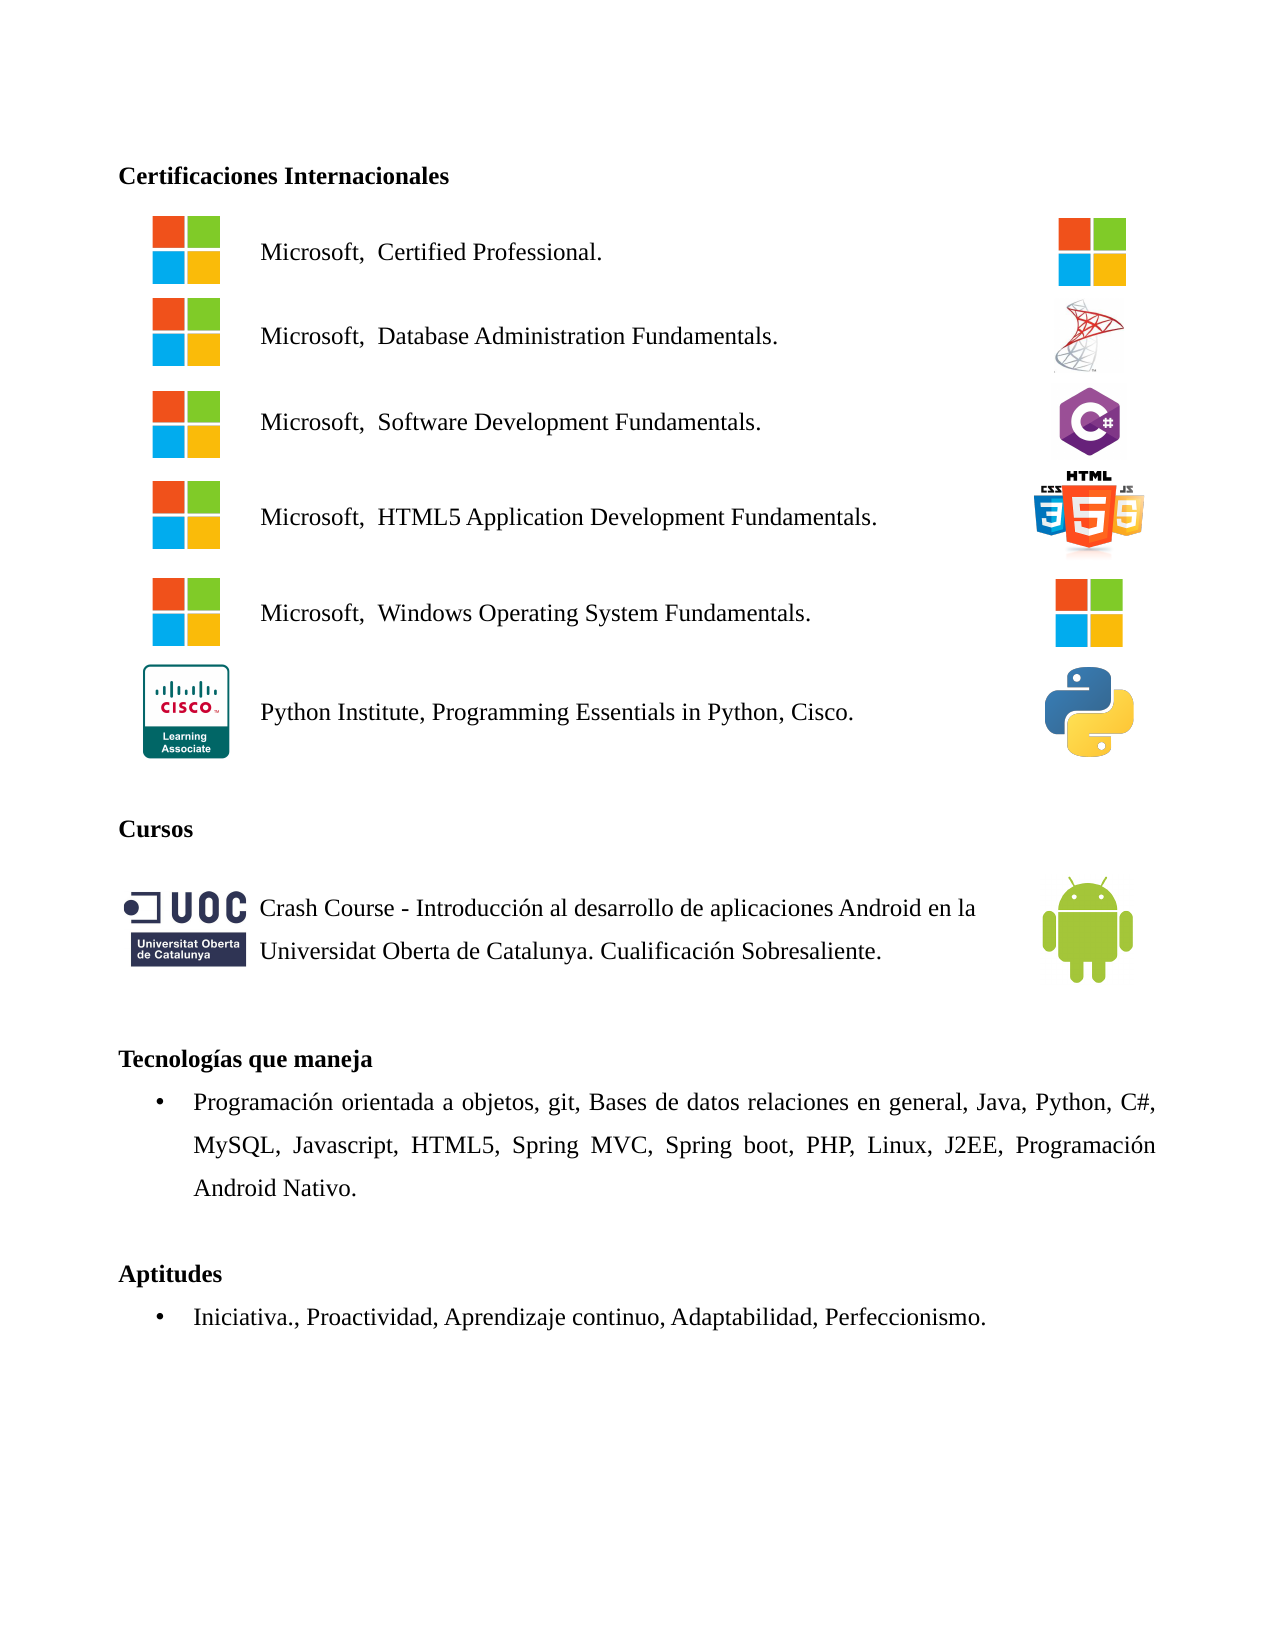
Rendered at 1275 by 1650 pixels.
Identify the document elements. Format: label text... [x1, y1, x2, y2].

list Programación orientada a objetos, git, Bases de datos relaciones en general, Java, Python, C#, MySQL, Javascript, HTML5, Spring MVC, Spring boot, PHP, Linux, J2EE, Programación Android Nativo. [156, 1087, 1157, 1202]
text Cursos [118, 814, 1157, 843]
table_cell Microsoft, Software Development Fundamentals. [254, 378, 1021, 465]
picture [152, 216, 220, 284]
table_cell [1021, 465, 1157, 567]
table_header [118, 210, 254, 293]
table_cell [1021, 659, 1157, 765]
table_cell Microsoft, Database Administration Fundamentals. [254, 293, 1021, 378]
picture [123, 891, 248, 967]
table_header Microsoft, Certified Professional. [254, 210, 1021, 293]
table_cell Microsoft, Windows Operating System Fundamentals. [254, 567, 1021, 659]
picture [152, 481, 220, 549]
picture [1054, 298, 1125, 373]
table_cell [118, 378, 254, 465]
picture [1051, 383, 1128, 460]
picture [152, 298, 220, 366]
picture [1058, 218, 1126, 286]
table_cell [1021, 378, 1157, 465]
text Aptitudes [118, 1259, 1157, 1288]
picture [1033, 471, 1145, 561]
table_cell [118, 567, 254, 659]
picture [1045, 667, 1134, 757]
table_cell [118, 293, 254, 378]
table_header Crash Course - Introducción al desarrollo de aplicaciones Android en la Universidat Oberta de Catalunya. Cualificación Sobresaliente. [254, 858, 1022, 1001]
picture [152, 578, 220, 646]
table_header [1022, 858, 1157, 1001]
table_cell Microsoft, HTML5 Application Development Fundamentals. [254, 465, 1021, 567]
picture [1040, 874, 1135, 985]
picture [152, 391, 220, 458]
text Certificaciones Internacionales [118, 161, 1157, 190]
table_cell [1021, 293, 1157, 378]
list Iniciativa., Proactividad, Aprendizaje continuo, Adaptabilidad, Perfeccionismo. [156, 1302, 1157, 1331]
table_cell [118, 659, 254, 765]
text Tecnologías que maneja [118, 1044, 1157, 1072]
picture [1055, 579, 1123, 647]
table_cell [1021, 567, 1157, 659]
table_cell Python Institute, Programming Essentials in Python, Cisco. [254, 659, 1021, 765]
table_cell [118, 465, 254, 567]
table_header [118, 858, 253, 1001]
picture [142, 664, 230, 759]
table_header [1021, 210, 1157, 293]
